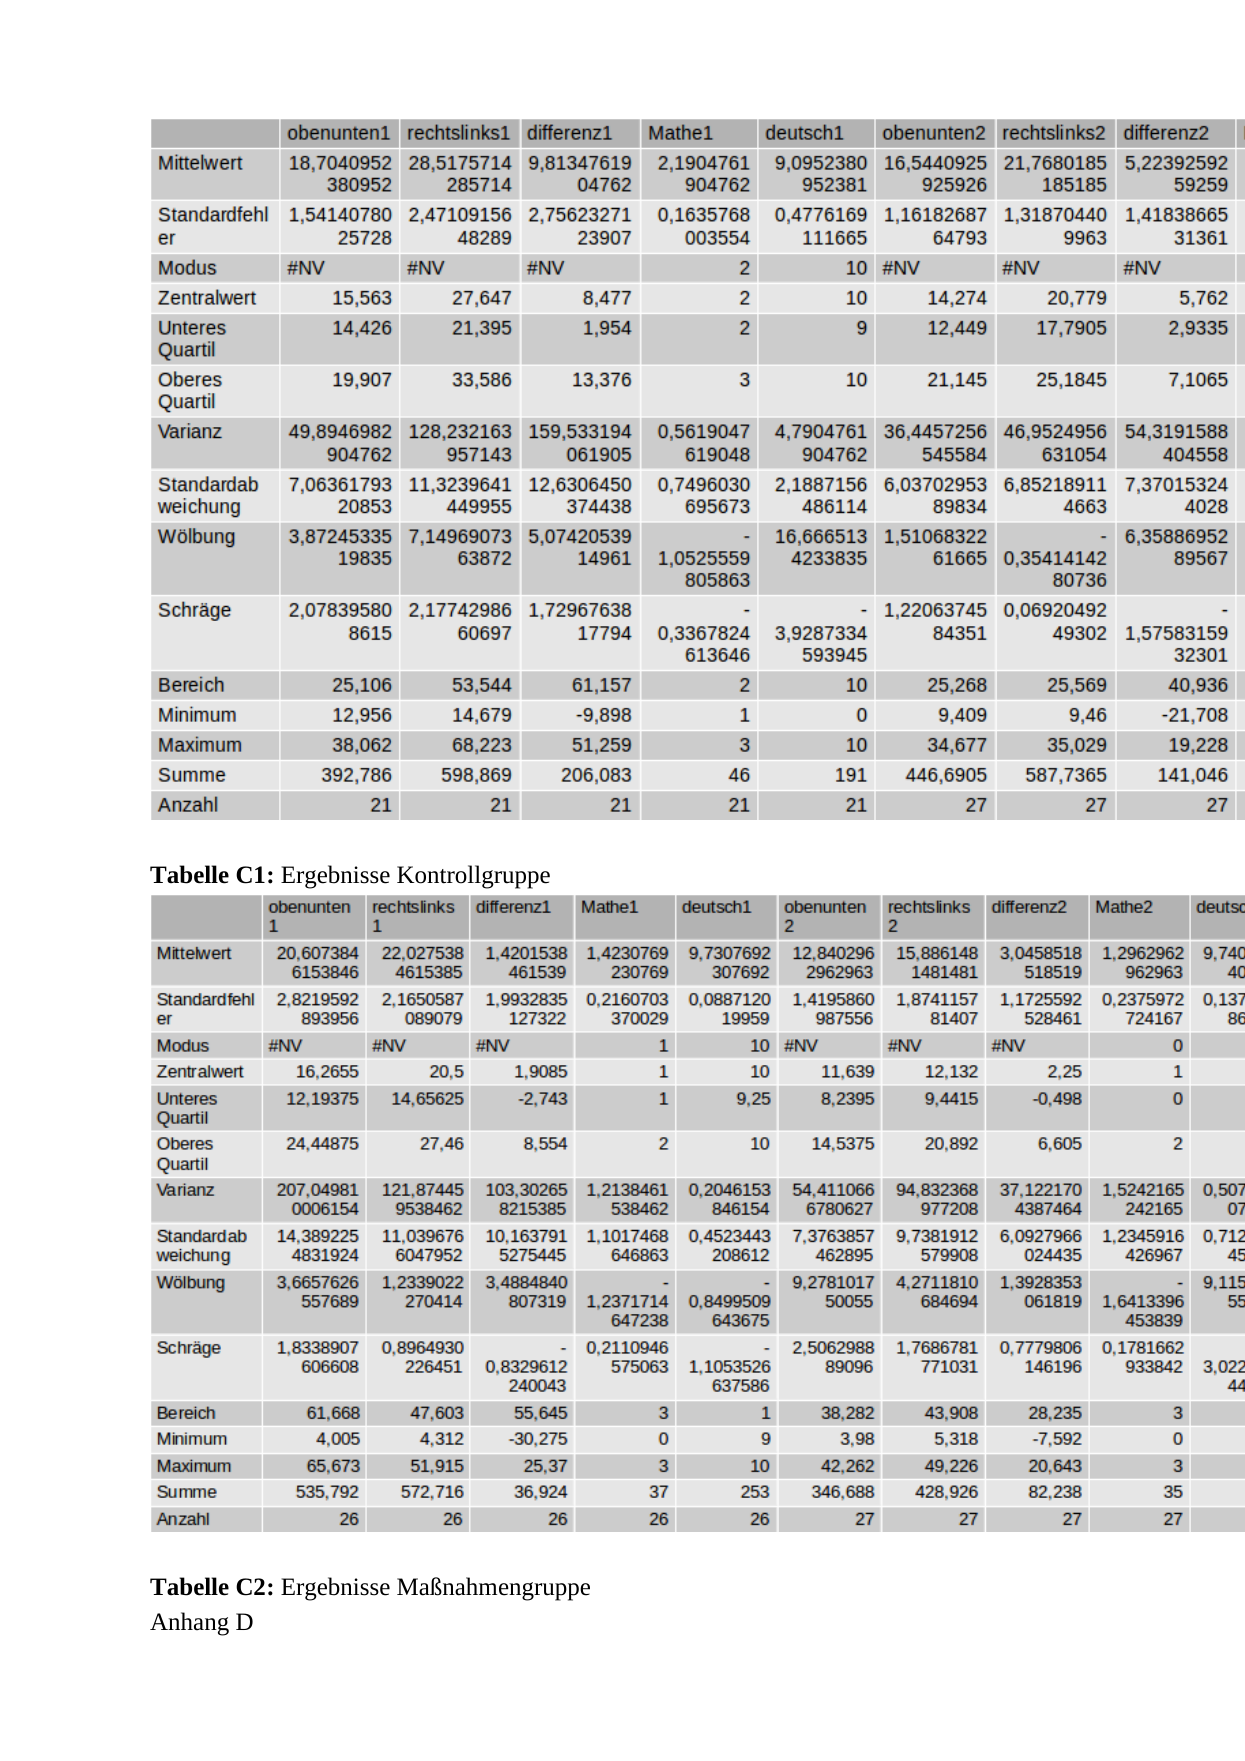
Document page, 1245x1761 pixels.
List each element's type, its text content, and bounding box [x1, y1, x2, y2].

text Tabelle C2: Ergebnisse Maßnahmengruppe [150, 1572, 1095, 1601]
picture [150, 894, 1245, 1532]
text Anhang D [150, 1607, 1095, 1635]
picture [150, 118, 1245, 820]
text Tabelle C1: Ergebnisse Kontrollgruppe [150, 860, 1095, 888]
